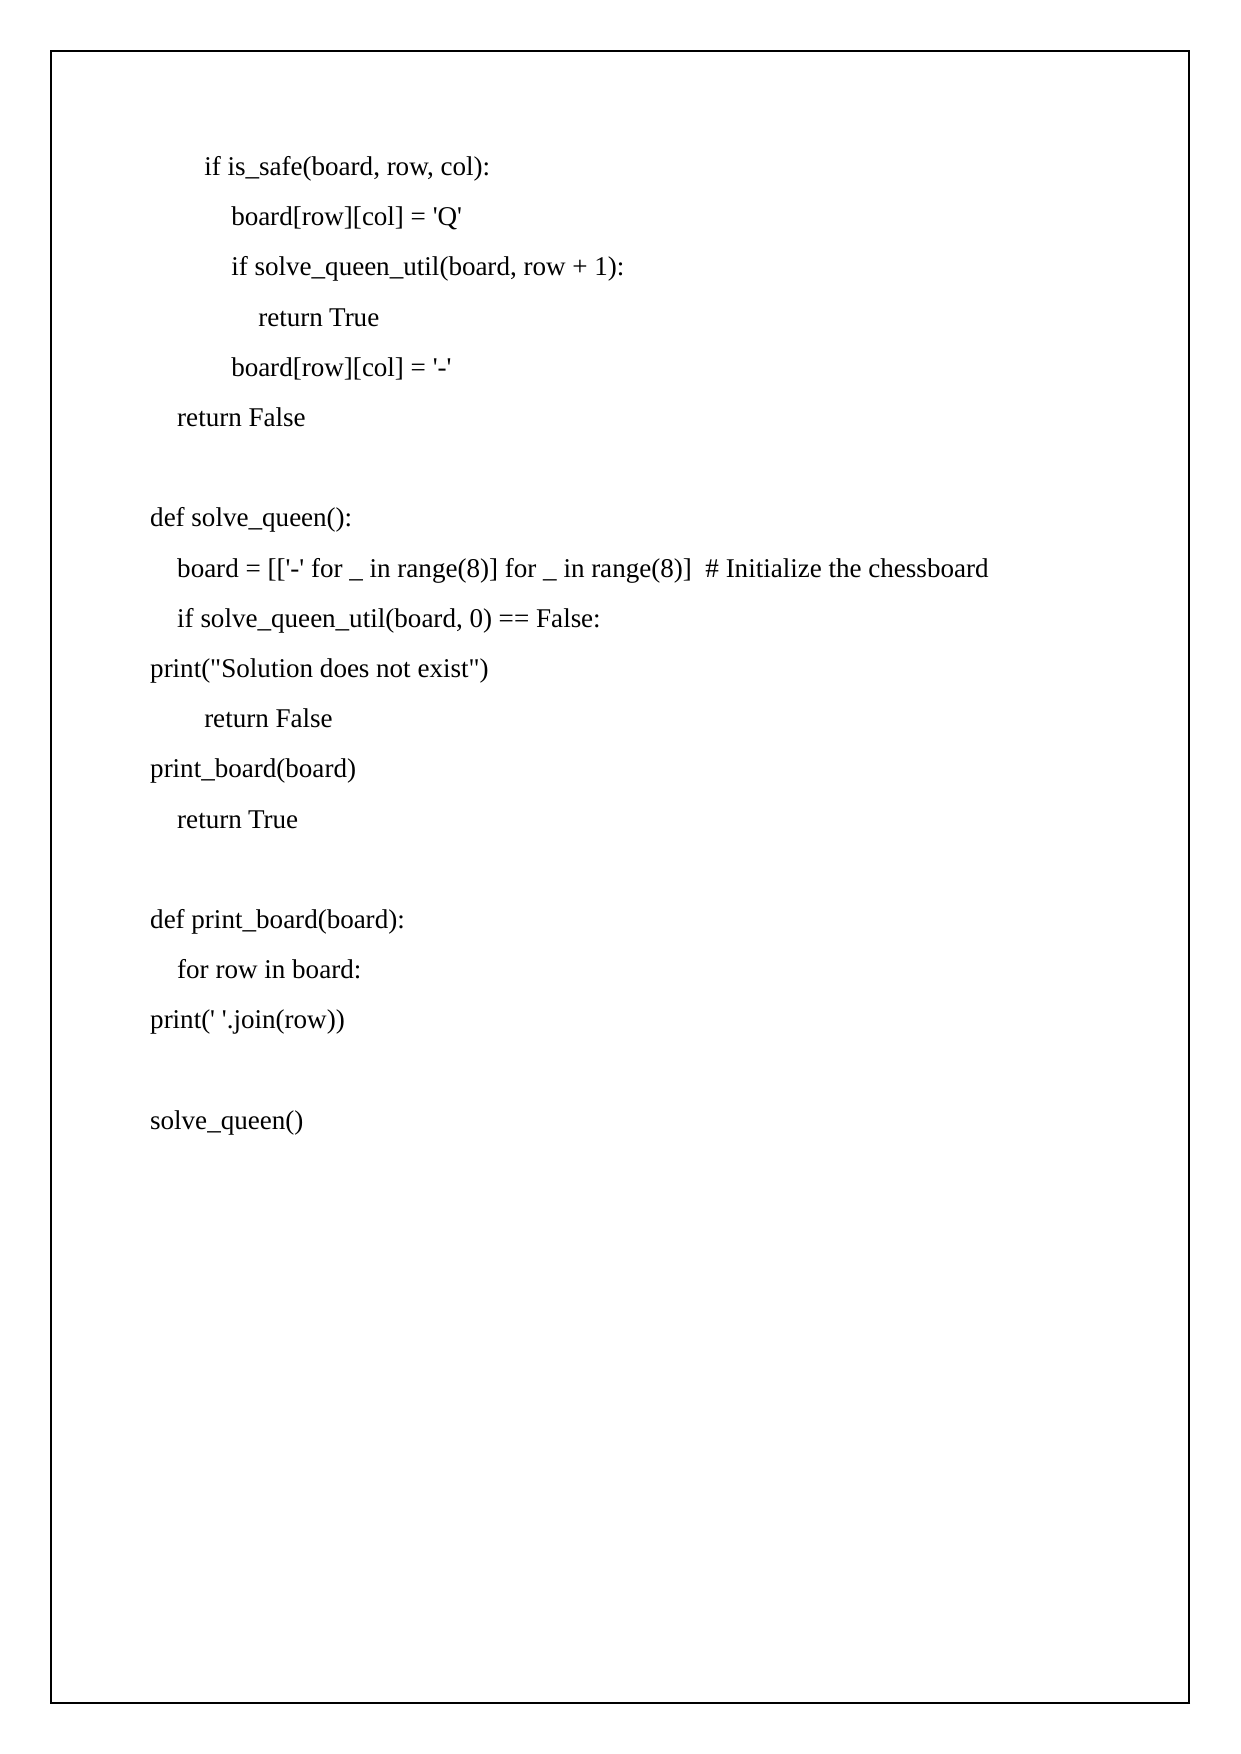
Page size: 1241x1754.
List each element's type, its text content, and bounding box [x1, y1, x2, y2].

text if solve_queen_util(board, 0) == False: [150, 602, 1090, 633]
text board[row][col] = 'Q' [150, 200, 1090, 231]
text board = [['-' for _ in range(8)] for _ in range(8)] # Initialize the chessboard [150, 552, 1090, 583]
text print(' '.join(row)) [150, 1003, 1090, 1035]
text solve_queen() [150, 1104, 1090, 1135]
text def solve_queen(): [150, 501, 1090, 533]
text def print_board(board): [150, 903, 1090, 934]
text for row in board: [150, 953, 1090, 984]
text return False [150, 702, 1090, 733]
text return False [150, 401, 1090, 432]
text board[row][col] = '-' [150, 351, 1090, 382]
text print("Solution does not exist") [150, 652, 1090, 683]
text return True [150, 301, 1090, 332]
text if solve_queen_util(board, row + 1): [150, 250, 1090, 282]
text if is_safe(board, row, col): [150, 150, 1090, 181]
text print_board(board) [150, 752, 1090, 784]
text return True [150, 803, 1090, 834]
